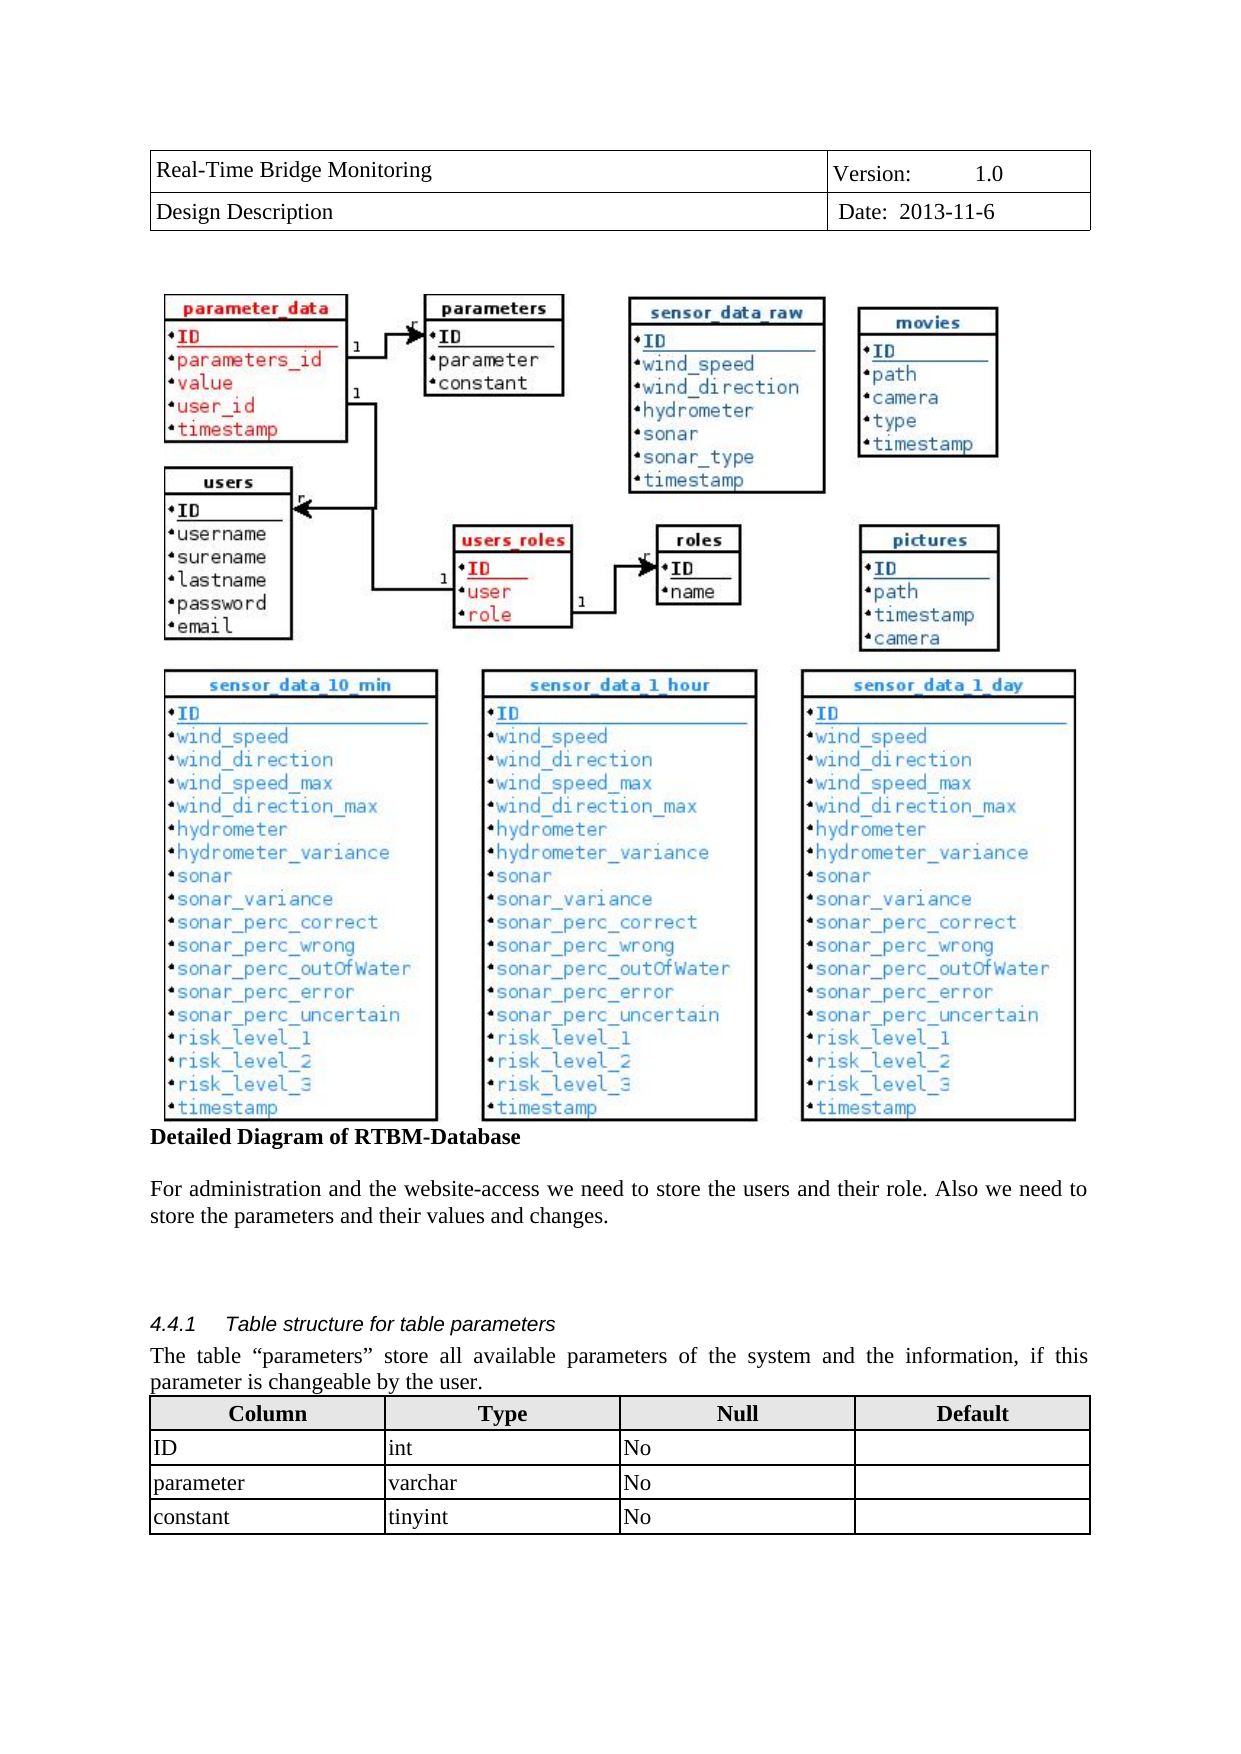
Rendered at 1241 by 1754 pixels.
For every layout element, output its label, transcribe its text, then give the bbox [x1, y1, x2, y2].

picture [164, 294, 1077, 1123]
table_cell [856, 1466, 1089, 1498]
text For administration and the website-access we need to store the users and their role. Also we need to store the parameters and their values and changes. [150, 1175, 1090, 1228]
table_cell No [621, 1431, 854, 1464]
table_cell parameter [151, 1466, 384, 1498]
table_cell [856, 1500, 1089, 1533]
subtitle Table structure for table parameters [150, 1311, 1090, 1336]
table_cell [856, 1431, 1089, 1464]
table_header Default [856, 1397, 1089, 1429]
table_cell constant [151, 1500, 384, 1533]
table_cell No [621, 1466, 854, 1498]
table_cell tinyint [386, 1500, 619, 1533]
table_header Null [621, 1397, 854, 1429]
table_cell No [621, 1500, 854, 1533]
table_header Column [151, 1397, 384, 1429]
table_cell ID [151, 1431, 384, 1464]
table_cell varchar [386, 1466, 619, 1498]
table_header Type [386, 1397, 619, 1429]
text The table “parameters” store all available parameters of the system and the information, if this parameter is changeable by the user. [150, 1342, 1090, 1395]
text Detailed Diagram of RTBM-Database [150, 295, 1090, 1149]
table_cell int [386, 1431, 619, 1464]
